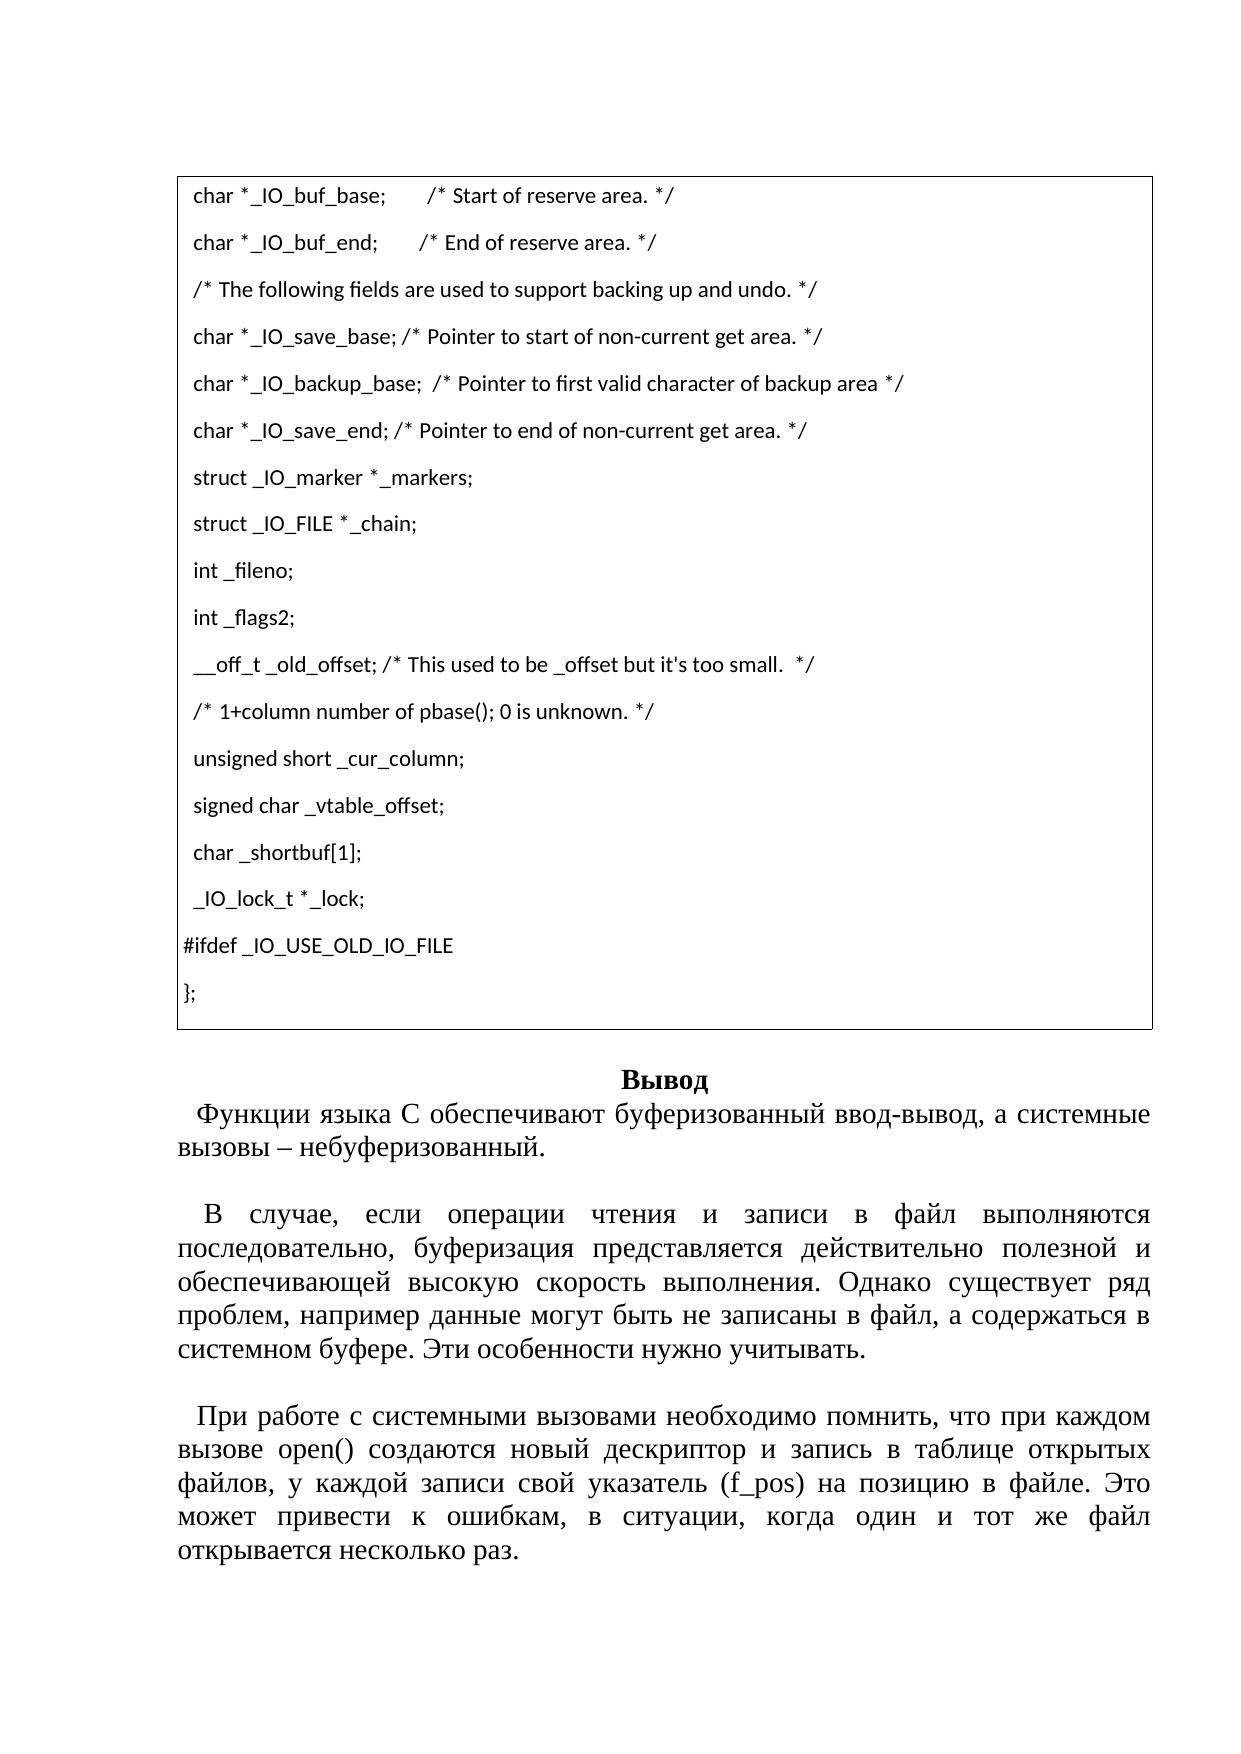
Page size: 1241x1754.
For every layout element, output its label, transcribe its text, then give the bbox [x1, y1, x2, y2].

text При работе с системными вызовами необходимо помнить, что при каждом вызове open() создаются новый дескриптор и запись в таблице открытых файлов, у каждой записи свой указатель (f_pos) на позицию в файле. Это может привести к ошибкам, в ситуации, когда один и тот же файл открывается несколько раз. [177, 1398, 1152, 1566]
text Вывод [177, 1062, 1152, 1096]
text Функции языка С обеспечивают буферизованный ввод-вывод, а системные вызовы – небуферизованный. [177, 1096, 1152, 1163]
table_header char *_IO_buf_base; /* Start of reserve area. */ char *_IO_buf_end; /* End of reserve area. */ /* The following fields are used to support backing up and undo. */ char *_IO_save_base; /* Pointer to start of non-current get area. */ char *_IO_backup_base; /* Pointer to first valid character of backup area */ char *_IO_save_end; /* Pointer to end of non-current get area. */ struct _IO_marker *_markers; struct _IO_FILE *_chain; int _fileno; int _flags2; __off_t _old_offset; /* This used to be _offset but it's too small. */ /* 1+column number of pbase(); 0 is unknown. */ unsigned short _cur_column; signed char _vtable_offset; char _shortbuf[1]; _IO_lock_t *_lock; #ifdef _IO_USE_OLD_IO_FILE }; [178, 177, 1152, 1029]
text В случае, если операции чтения и записи в файл выполняются последовательно, буферизация представляется действительно полезной и обеспечивающей высокую скорость выполнения. Однако существует ряд проблем, например данные могут быть не записаны в файл, а содержаться в системном буфере. Эти особенности нужно учитывать. [177, 1197, 1152, 1364]
